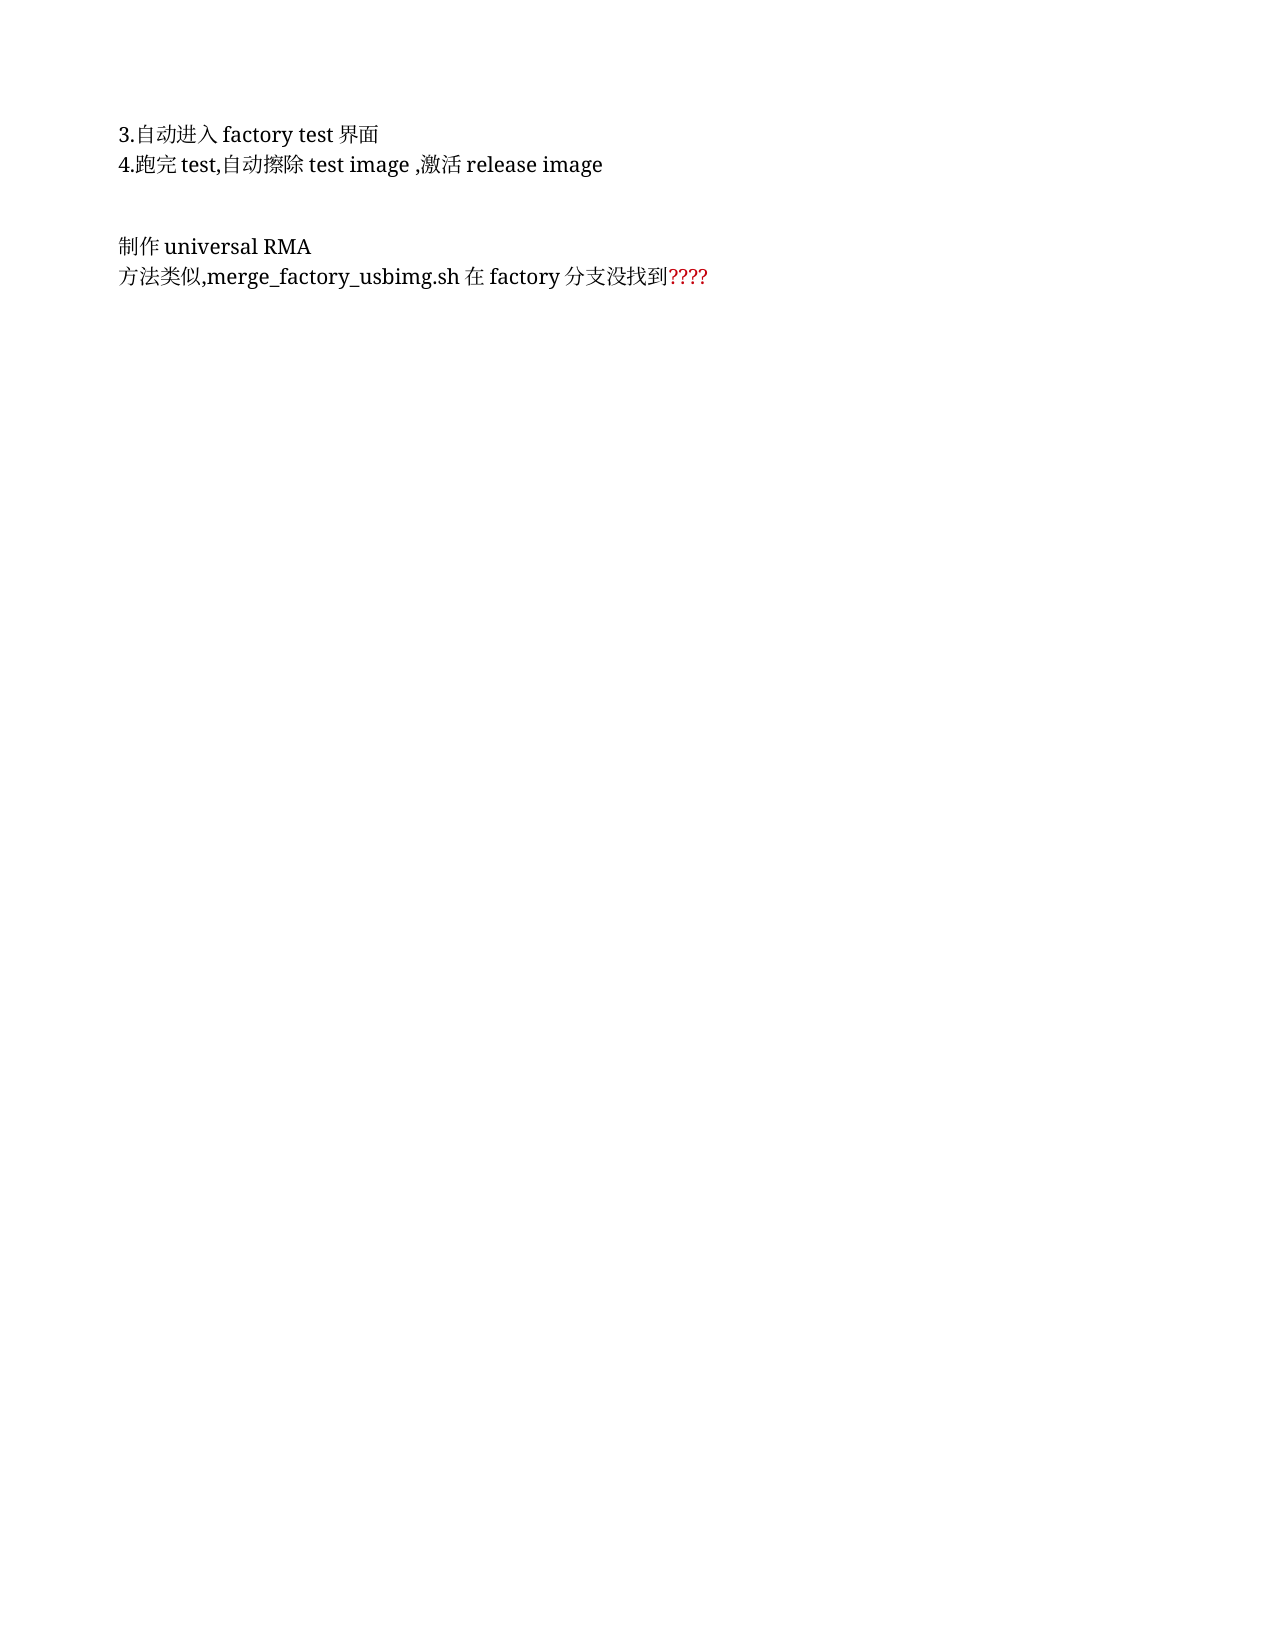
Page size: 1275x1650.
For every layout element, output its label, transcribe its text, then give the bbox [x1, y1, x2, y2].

text 3.自动进入factory test界面 [118, 118, 1157, 148]
text 方法类似,merge_factory_usbimg.sh在factory分支没找到???? [118, 261, 1157, 291]
text 制作universal RMA [118, 230, 1157, 261]
text 4.跑完test,自动擦除test image ,激活release image [118, 148, 1157, 178]
